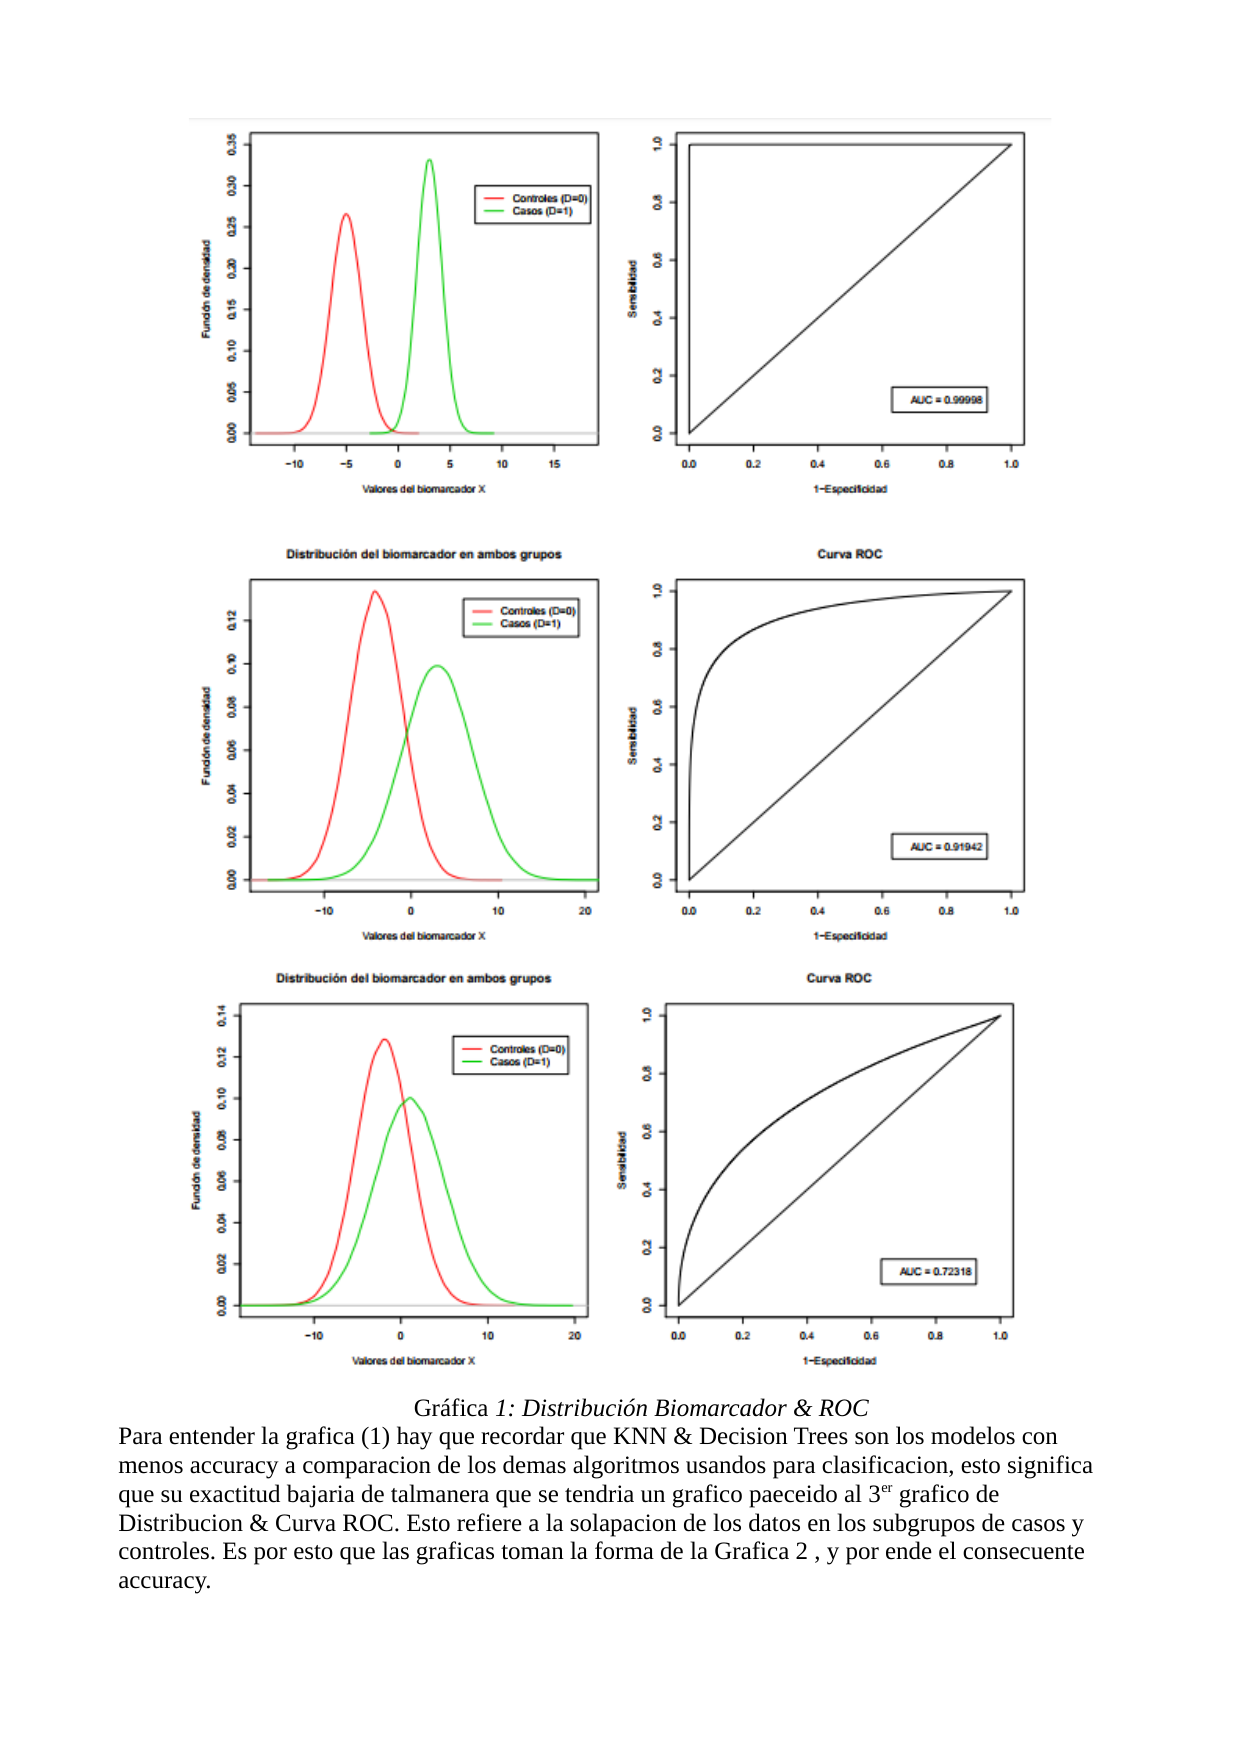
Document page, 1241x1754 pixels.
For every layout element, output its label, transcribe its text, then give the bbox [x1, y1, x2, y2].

text Para entender la grafica (1) hay que recordar que KNN & Decision Trees son los modelos con menos accuracy a comparacion de los demas algoritmos usandos para clasificacion, esto significa que su exactitud bajaria de talmanera que se tendria un grafico paeceido al 3er grafico de Distribucion & Curva ROC. Esto refiere a la solapacion de los datos en los subgrupos de casos y controles. Es por esto que las graficas toman la forma de la Grafica 2 , y por ende el consecuente accuracy. [118, 1421, 1122, 1594]
text Gráfica 1: Distribución Biomarcador & ROC [118, 118, 1122, 1421]
picture [178, 118, 1052, 1393]
